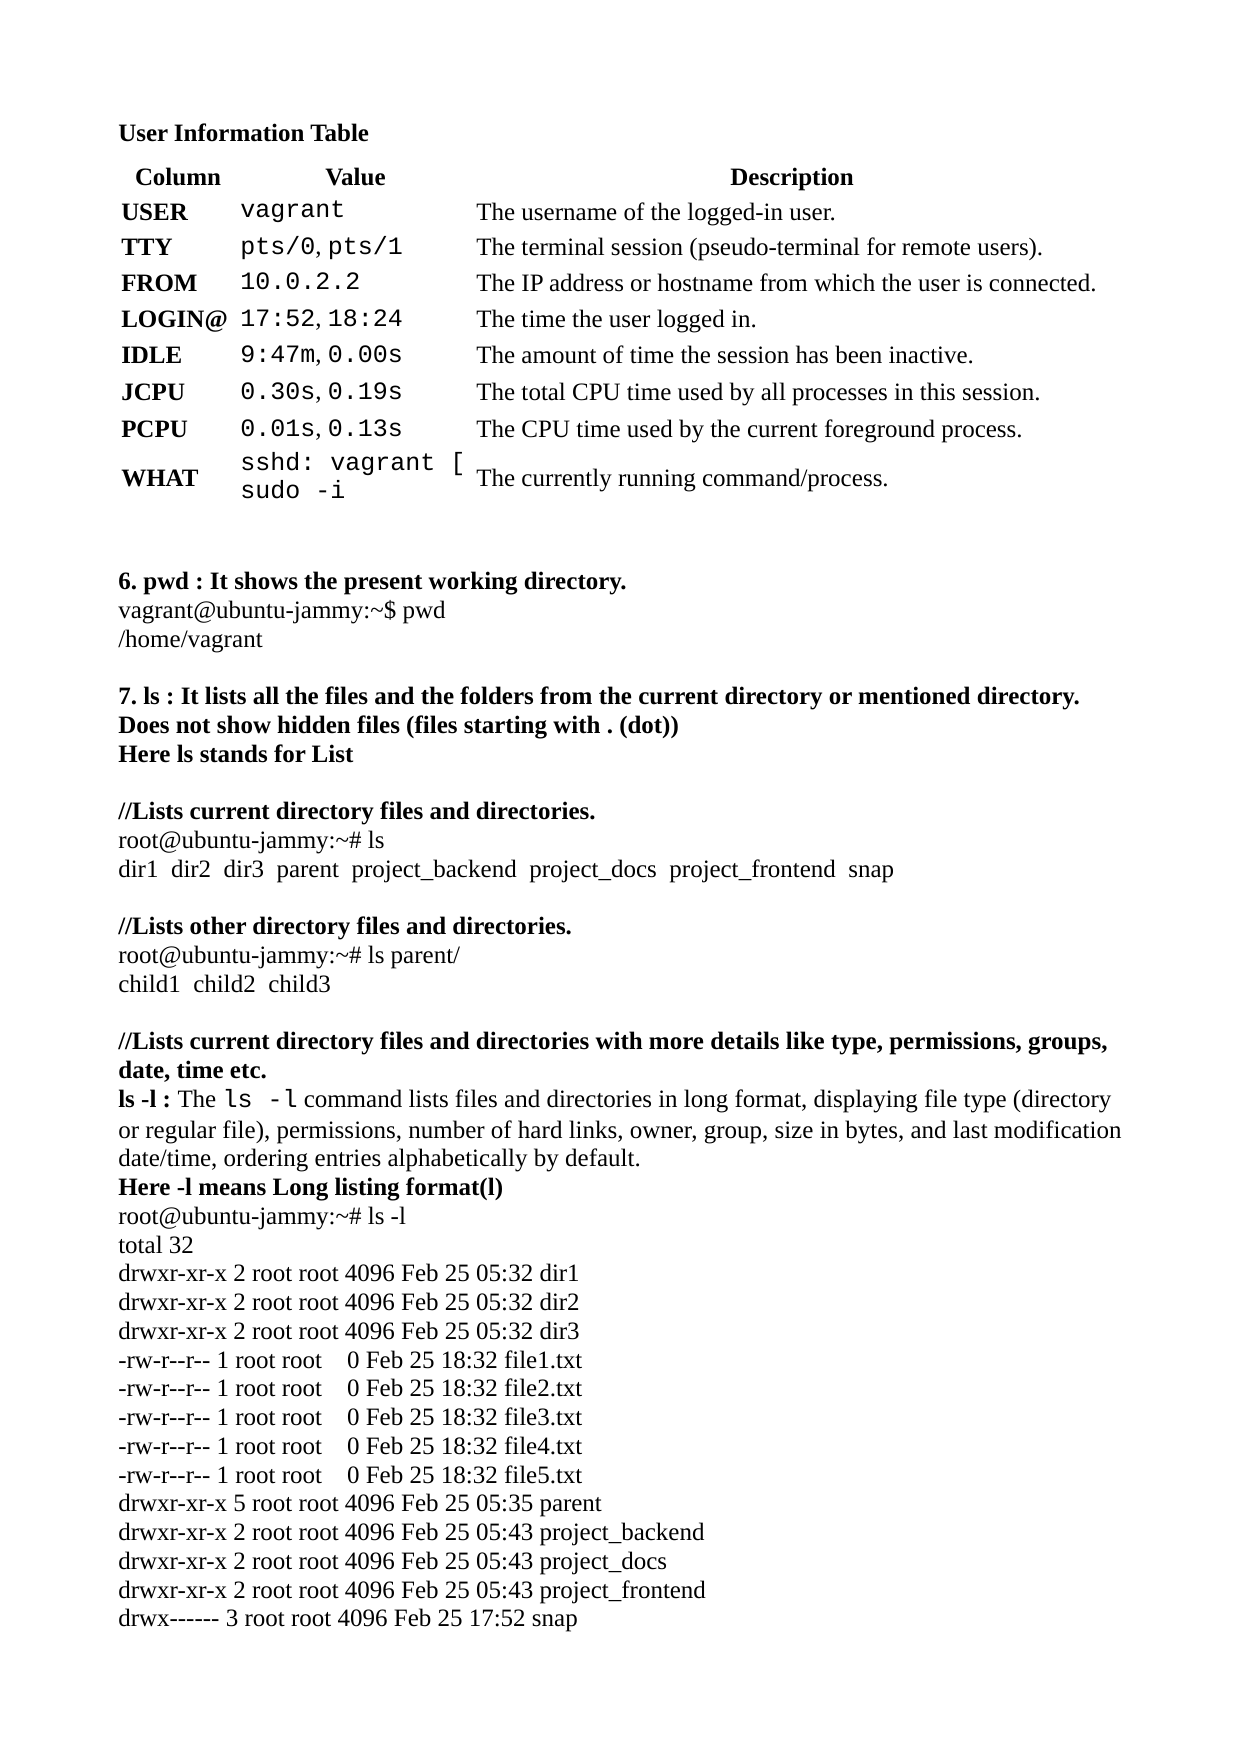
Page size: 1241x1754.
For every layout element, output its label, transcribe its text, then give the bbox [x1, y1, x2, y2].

table_cell pts/0, pts/1 [237, 229, 473, 265]
table_cell 0.01s, 0.13s [237, 410, 473, 446]
table_cell sshd: vagrant [ sudo -i [237, 446, 473, 509]
table_cell LOGIN@ [118, 300, 237, 336]
table_cell The currently running command/process. [473, 446, 1111, 509]
text //Lists current directory files and directories. [118, 796, 1122, 825]
table_cell 10.0.2.2 [237, 265, 473, 300]
table_cell The terminal session (pseudo-terminal for remote users). [473, 229, 1111, 265]
text /home/vagrant [118, 624, 1122, 653]
text -rw-r--r-- 1 root root 0 Feb 25 18:32 file1.txt [118, 1345, 1122, 1373]
text dir1 dir2 dir3 parent project_backend project_docs project_frontend snap [118, 854, 1122, 883]
text root@ubuntu-jammy:~# ls [118, 825, 1122, 854]
text vagrant@ubuntu-jammy:~$ pwd [118, 595, 1122, 624]
text drwxr-xr-x 2 root root 4096 Feb 25 05:43 project_backend [118, 1517, 1122, 1546]
table_cell 17:52, 18:24 [237, 300, 473, 336]
table_cell WHAT [118, 446, 237, 509]
text Here -l means Long listing format(l) [118, 1172, 1122, 1201]
text 6. pwd : It shows the present working directory. [118, 566, 1122, 595]
text //Lists current directory files and directories with more details like type, permissions, groups, date, time etc. [118, 1026, 1122, 1084]
table_cell IDLE [118, 336, 237, 373]
text child1 child2 child3 [118, 969, 1122, 998]
table_header Column [118, 159, 237, 194]
table_cell The CPU time used by the current foreground process. [473, 410, 1111, 446]
table_cell 9:47m, 0.00s [237, 336, 473, 373]
text root@ubuntu-jammy:~# ls parent/ [118, 940, 1122, 969]
text drwxr-xr-x 2 root root 4096 Feb 25 05:32 dir2 [118, 1287, 1122, 1316]
table_cell JCPU [118, 373, 237, 410]
table_cell The total CPU time used by all processes in this session. [473, 373, 1111, 410]
text drwxr-xr-x 2 root root 4096 Feb 25 05:32 dir3 [118, 1316, 1122, 1345]
table_cell The amount of time the session has been inactive. [473, 336, 1111, 373]
text drwxr-xr-x 2 root root 4096 Feb 25 05:43 project_frontend [118, 1575, 1122, 1603]
text -rw-r--r-- 1 root root 0 Feb 25 18:32 file2.txt [118, 1373, 1122, 1402]
text drwxr-xr-x 2 root root 4096 Feb 25 05:32 dir1 [118, 1258, 1122, 1287]
text //Lists other directory files and directories. [118, 911, 1122, 940]
table_header Description [473, 159, 1111, 194]
table_cell The time the user logged in. [473, 300, 1111, 336]
table_cell FROM [118, 265, 237, 300]
text ls -l : The ls -l command lists files and directories in long format, displaying file type (directory or regular file), permissions, number of hard links, owner, group, size in bytes, and last modification date/time, ordering entries alphabetically by default. [118, 1084, 1122, 1172]
text -rw-r--r-- 1 root root 0 Feb 25 18:32 file4.txt [118, 1431, 1122, 1460]
text drwxr-xr-x 2 root root 4096 Feb 25 05:43 project_docs [118, 1546, 1122, 1575]
text 7. ls : It lists all the files and the folders from the current directory or mentioned directory. Does not show hidden files (files starting with . (dot)) [118, 681, 1122, 739]
text root@ubuntu-jammy:~# ls -l [118, 1201, 1122, 1230]
table_cell USER [118, 194, 237, 228]
subtitle User Information Table [118, 118, 1122, 147]
table_cell 0.30s, 0.19s [237, 373, 473, 410]
text drwxr-xr-x 5 root root 4096 Feb 25 05:35 parent [118, 1488, 1122, 1517]
table_cell The username of the logged-in user. [473, 194, 1111, 228]
table_cell vagrant [237, 194, 473, 228]
table_cell PCPU [118, 410, 237, 446]
text -rw-r--r-- 1 root root 0 Feb 25 18:32 file3.txt [118, 1402, 1122, 1431]
table_cell The IP address or hostname from which the user is connected. [473, 265, 1111, 300]
text Here ls stands for List [118, 739, 1122, 768]
text total 32 [118, 1230, 1122, 1258]
text -rw-r--r-- 1 root root 0 Feb 25 18:32 file5.txt [118, 1460, 1122, 1488]
table_header Value [237, 159, 473, 194]
text drwx------ 3 root root 4096 Feb 25 17:52 snap [118, 1603, 1122, 1632]
table_cell TTY [118, 229, 237, 265]
